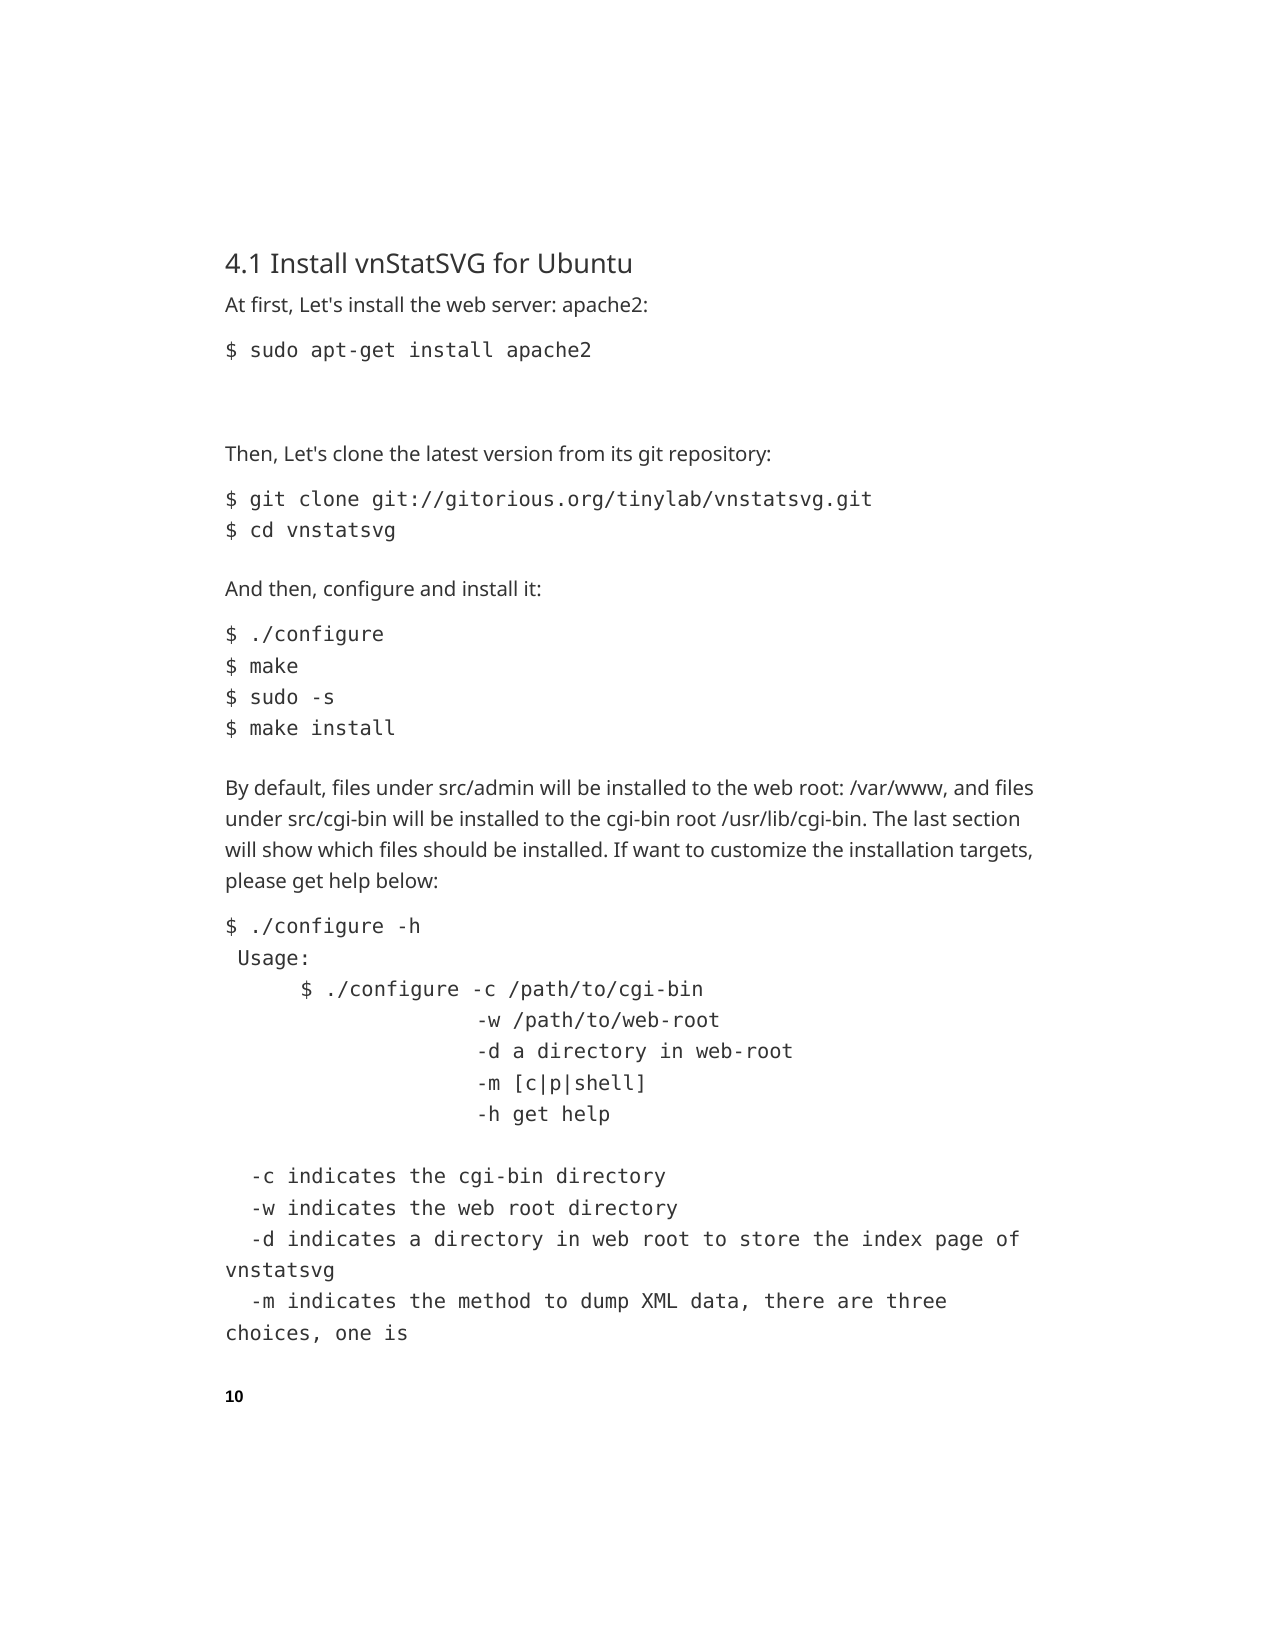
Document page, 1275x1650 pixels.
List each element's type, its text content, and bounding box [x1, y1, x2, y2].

text By default, files under src/admin will be installed to the web root: /var/www, and files under src/cgi-bin will be installed to the cgi-bin root /usr/lib/cgi-bin. The last section will show which files should be installed. If want to customize the installation targets, please get help below: [225, 770, 1050, 895]
text $ sudo -s [225, 678, 1050, 709]
text $ ./configure -c /path/to/cgi-bin [225, 970, 1050, 1001]
text And then, configure and install it: [225, 572, 1050, 603]
text $ ./configure -h [225, 907, 1050, 938]
text -d indicates a directory in web root to store the index page of vnstatsvg [225, 1220, 1050, 1282]
text $ make install [225, 709, 1050, 740]
text -h get help [225, 1095, 1050, 1126]
text -m indicates the method to dump XML data, there are three choices, one is [225, 1282, 1050, 1345]
text $ sudo apt-get install apache2 [225, 331, 1050, 363]
text Usage: [225, 938, 1050, 970]
text Then, Let's clone the latest version from its git repository: [225, 436, 1050, 467]
text $ git clone git://gitorious.org/tinylab/vnstatsvg.git [225, 479, 1050, 511]
text -w /path/to/web-root [225, 1001, 1050, 1032]
text $ make [225, 647, 1050, 678]
text -c indicates the cgi-bin directory [225, 1157, 1050, 1188]
text $ cd vnstatsvg [225, 511, 1050, 542]
text At first, Let's install the web server: apache2: [225, 288, 1050, 319]
text $ ./configure [225, 615, 1050, 647]
subtitle 4.1 Install vnStatSVG for Ubuntu [225, 244, 1050, 281]
text -d a directory in web-root [225, 1032, 1050, 1063]
text -w indicates the web root directory [225, 1188, 1050, 1220]
text -m [c|p|shell] [225, 1063, 1050, 1095]
